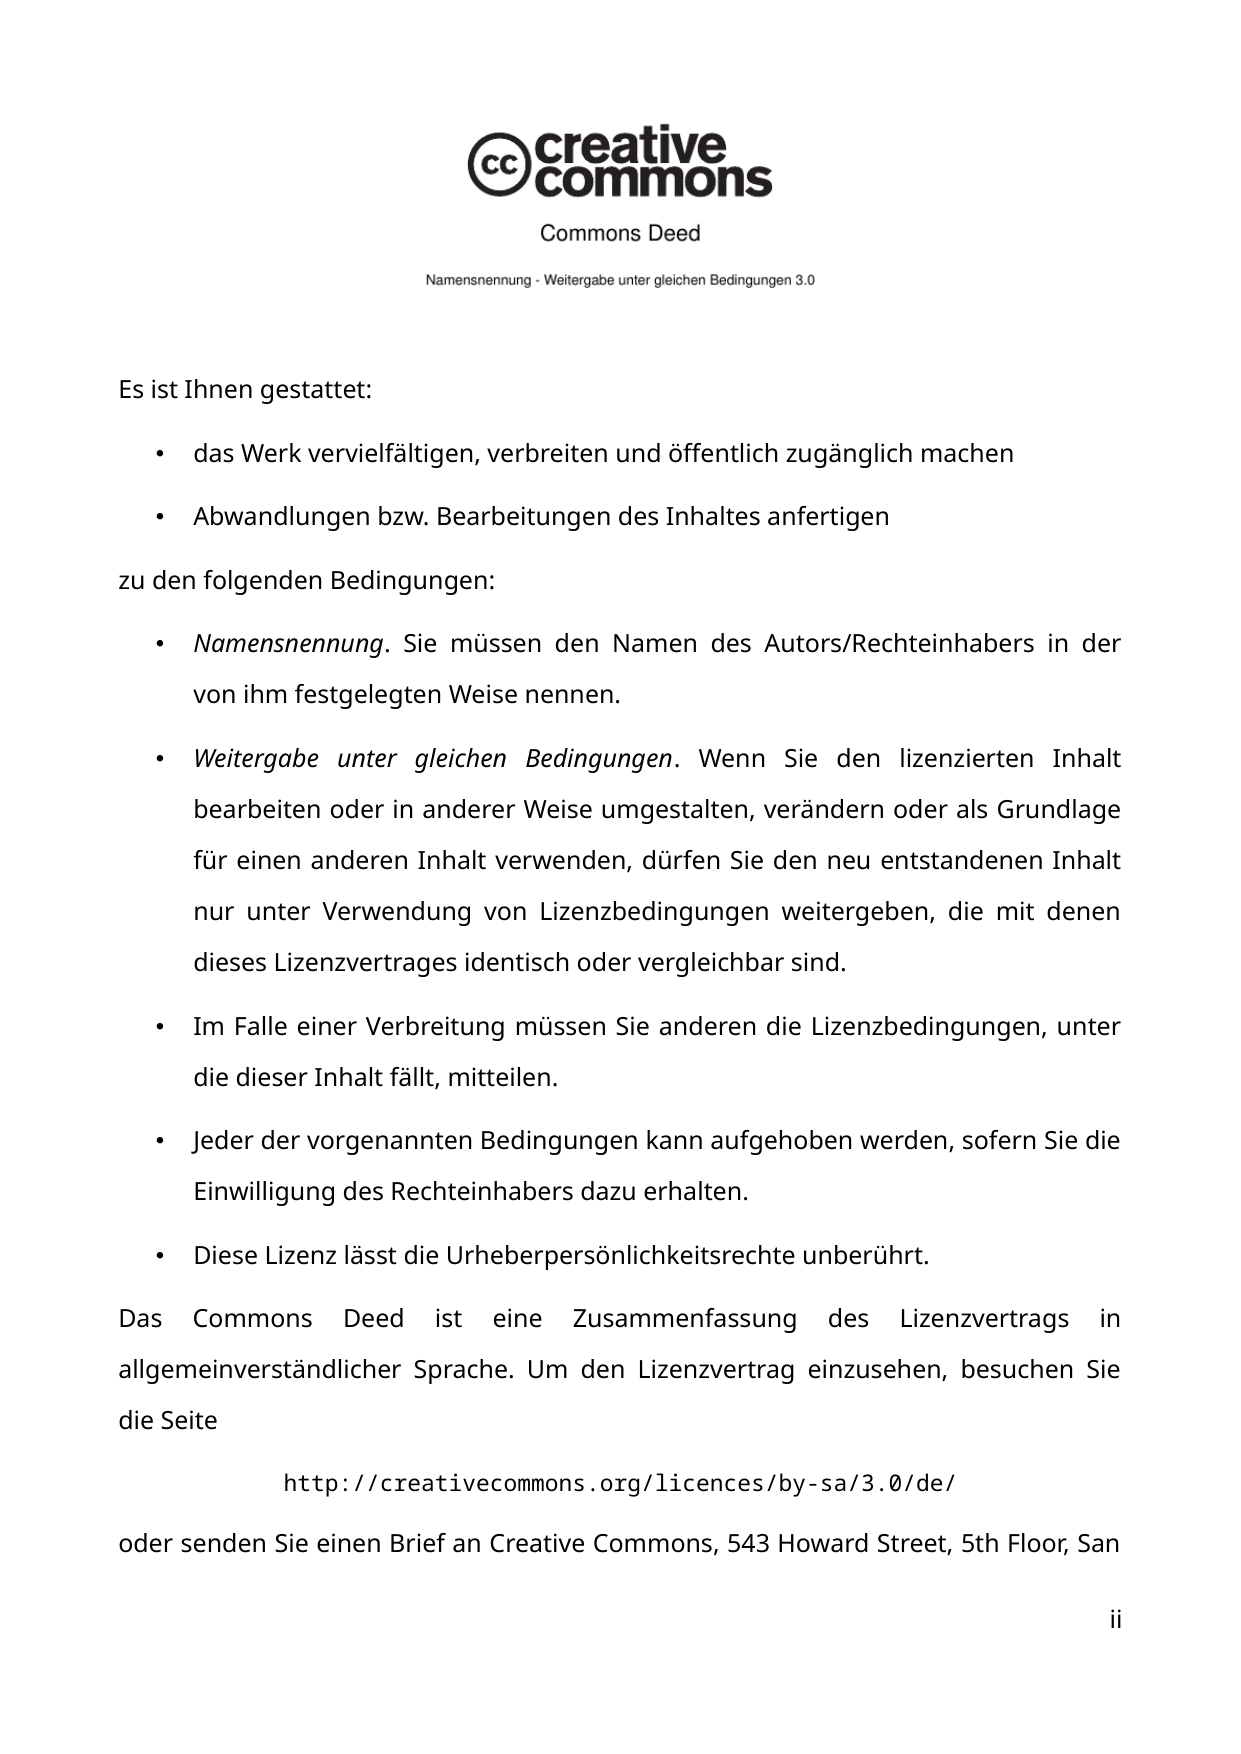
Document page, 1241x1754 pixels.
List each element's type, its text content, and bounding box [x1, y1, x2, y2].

list Diese Lizenz lässt die Urheberpersönlichkeitsrechte unberührt. [156, 1237, 1122, 1271]
text zu den folgenden Bedingungen: [118, 562, 1122, 596]
list das Werk vervielfältigen, verbreiten und öffentlich zugänglich machen [156, 435, 1122, 469]
text Es ist Ihnen gestattet: [118, 372, 1122, 406]
text Das Commons Deed ist eine Zusammenfassung des Lizenzvertrags in allgemeinverständlicher Sprache. Um den Lizenzvertrag einzusehen, besuchen Sie die Seite [118, 1301, 1122, 1437]
text http://creativecommons.org/licences/by-sa/3.0/de/ [118, 1466, 1122, 1498]
list Weitergabe unter gleichen Bedingungen. Wenn Sie den lizenzierten Inhalt bearbeiten oder in anderer Weise umgestalten, verändern oder als Grundlage für einen anderen Inhalt verwenden, dürfen Sie den neu entstandenen Inhalt nur unter Verwendung von Lizenzbedingungen weitergeben, die mit denen dieses Lizenzvertrages identisch oder vergleichbar sind. [156, 740, 1122, 979]
list Jeder der vorgenannten Bedingungen kann aufgehoben werden, sofern Sie die Einwilligung des Rechteinhabers dazu erhalten. [156, 1123, 1122, 1208]
picture [423, 118, 818, 292]
list Namensnennung. Sie müssen den Namen des Autors/Rechteinhabers in der von ihm festgelegten Weise nennen. [156, 626, 1122, 711]
list Abwandlungen bzw. Bearbeitungen des Inhaltes anfertigen [156, 499, 1122, 533]
text oder senden Sie einen Brief an Creative Commons, 543 Howard Street, 5th Floor, San [118, 1526, 1122, 1560]
list Im Falle einer Verbreitung müssen Sie anderen die Lizenzbedingungen, unter die dieser Inhalt fällt, mitteilen. [156, 1008, 1122, 1093]
